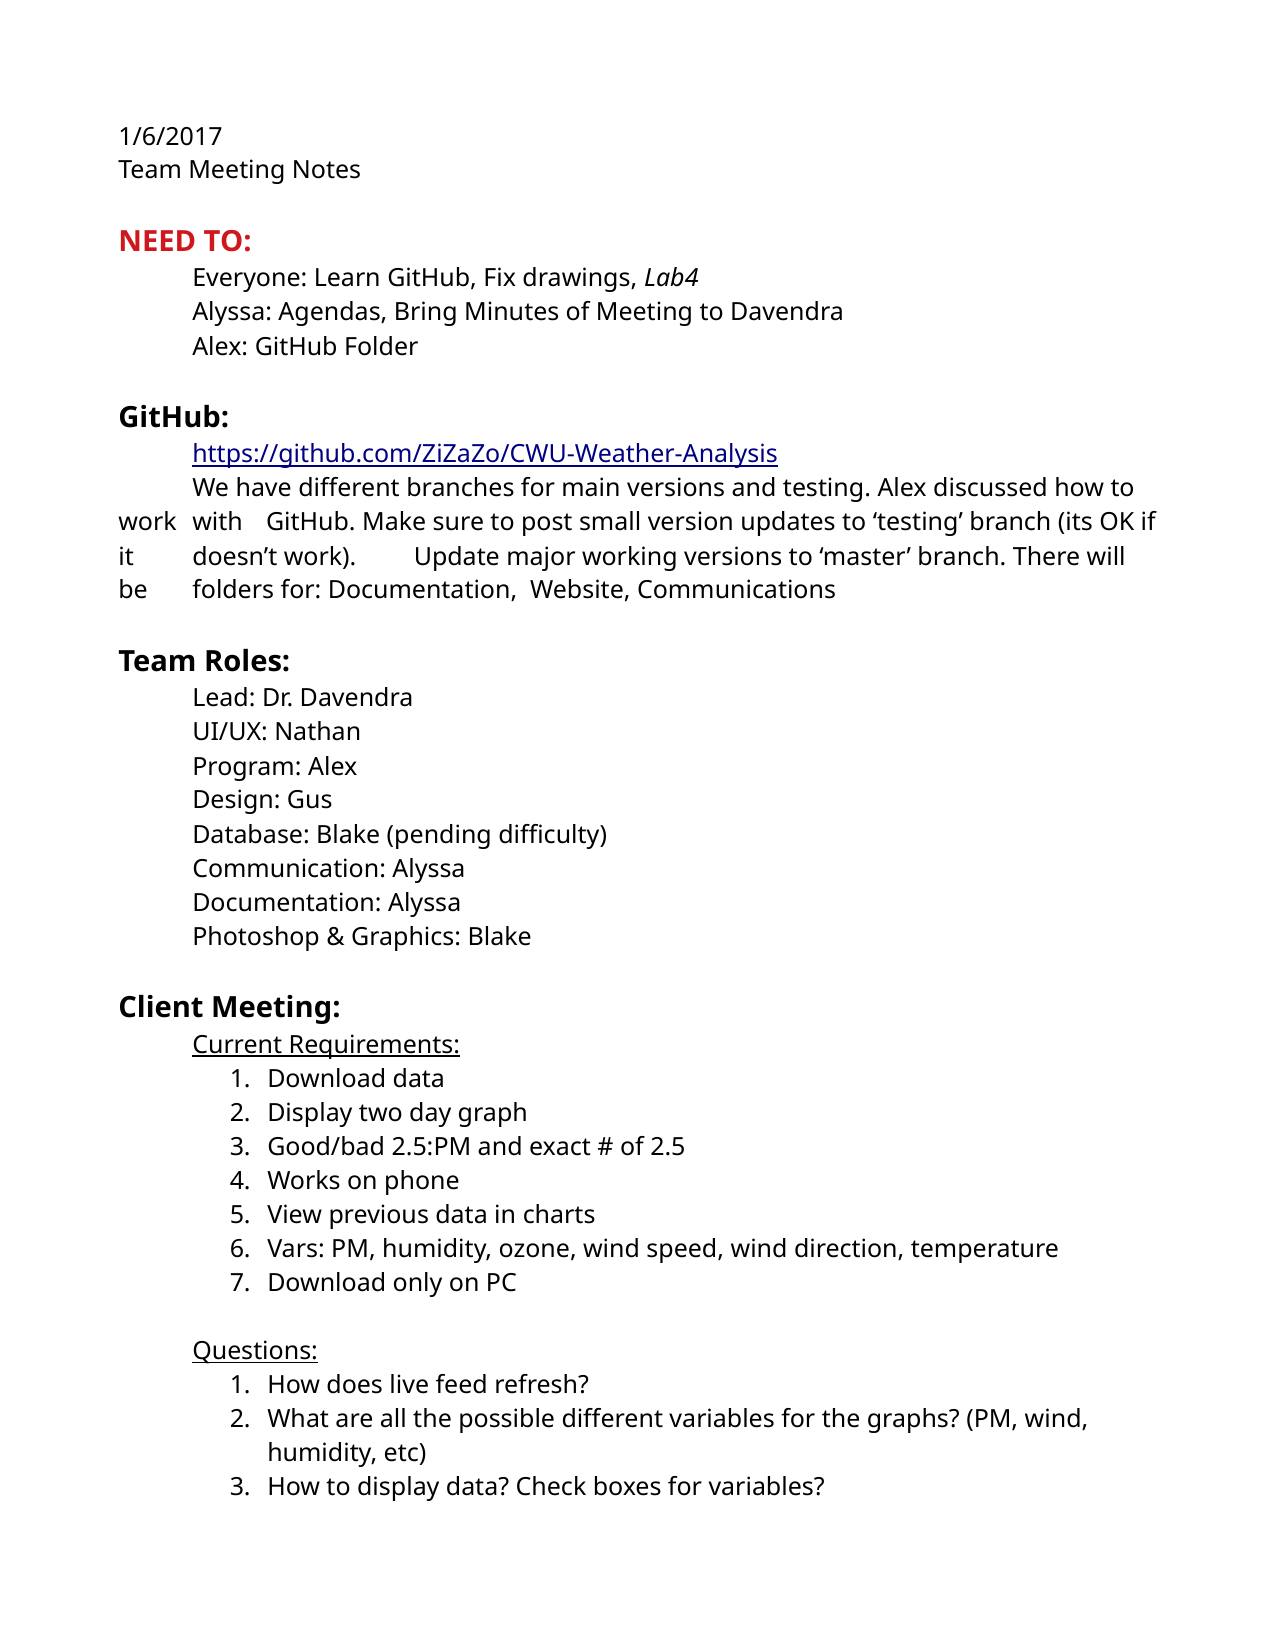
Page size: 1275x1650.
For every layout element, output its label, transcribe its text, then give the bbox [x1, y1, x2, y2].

text Program: Alex [118, 748, 1157, 782]
list How to display data? Check boxes for variables? [229, 1469, 1157, 1503]
text https://github.com/ZiZaZo/CWU-Weather-Analysis [118, 436, 1157, 470]
text Photoshop & Graphics: Blake [118, 918, 1157, 952]
list What are all the possible different variables for the graphs? (PM, wind, humidity, etc) [229, 1401, 1157, 1469]
list Download data [229, 1060, 1157, 1094]
text Database: Blake (pending difficulty) [118, 816, 1157, 850]
list Download only on PC [229, 1265, 1157, 1299]
text Documentation: Alyssa [118, 884, 1157, 918]
text We have different branches for main versions and testing. Alex discussed how to work with GitHub. Make sure to post small version updates to ‘testing’ branch (its OK if it doesn’t work). Update major working versions to ‘master’ branch. There will be folders for: Documentation, Website, Communications [118, 470, 1157, 606]
text Design: Gus [118, 782, 1157, 816]
text Alyssa: Agendas, Bring Minutes of Meeting to Davendra [118, 294, 1157, 328]
text Team Roles: [118, 640, 1157, 680]
list Good/bad 2.5:PM and exact # of 2.5 [229, 1128, 1157, 1162]
text 1/6/2017 [118, 118, 1157, 152]
list Vars: PM, humidity, ozone, wind speed, wind direction, temperature [229, 1231, 1157, 1265]
text Client Meeting: [118, 987, 1157, 1026]
list Display two day graph [229, 1094, 1157, 1128]
text GitHub: [118, 396, 1157, 436]
text Alex: GitHub Folder [118, 328, 1157, 362]
list How does live feed refresh? [229, 1367, 1157, 1401]
text Communication: Alyssa [118, 850, 1157, 884]
text Team Meeting Notes [118, 152, 1157, 186]
text Lead: Dr. Davendra [118, 680, 1157, 714]
text Current Requirements: [118, 1026, 1157, 1060]
text Everyone: Learn GitHub, Fix drawings, Lab4 [118, 260, 1157, 294]
text UI/UX: Nathan [118, 714, 1157, 748]
list Works on phone [229, 1162, 1157, 1197]
list View previous data in charts [229, 1197, 1157, 1231]
text NEED TO: [118, 220, 1157, 260]
text Questions: [118, 1333, 1157, 1367]
